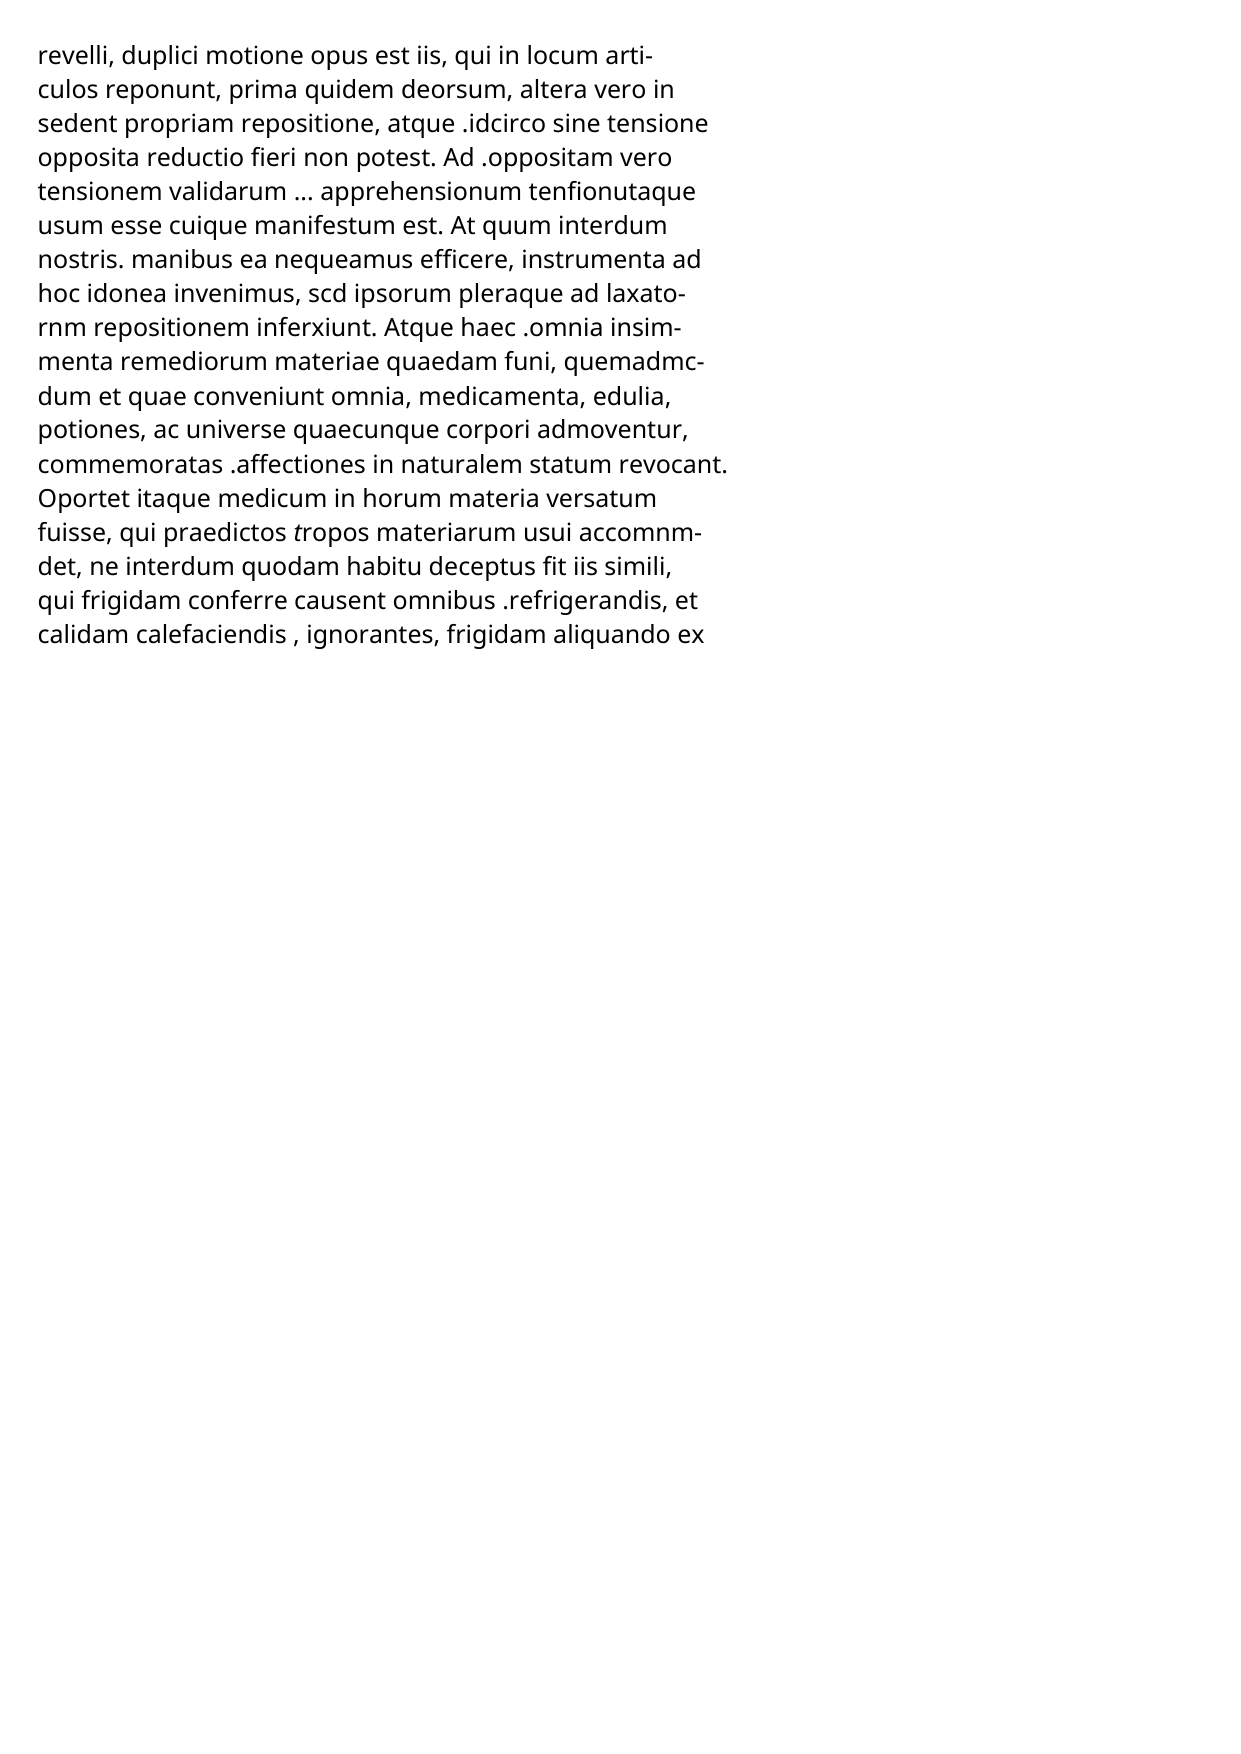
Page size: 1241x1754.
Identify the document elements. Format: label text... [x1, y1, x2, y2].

text revelli, duplici motione opus est iis, qui in locum arti- culos reponunt, prima quidem deorsum, altera vero in sedent propriam repositione, atque .idcirco sine tensione opposita reductio fieri non potest. Ad .oppositam vero tensionem validarum ... apprehensionum tenfionutaque usum esse cuique manifestum est. At quum interdum nostris. manibus ea nequeamus efficere, instrumenta ad hoc idonea invenimus, scd ipsorum pleraque ad laxato- rnm repositionem inferxiunt. Atque haec .omnia insim- menta remediorum materiae quaedam funi, quemadmc- dum et quae conveniunt omnia, medicamenta, edulia, potiones, ac universe quaecunque corpori admoventur, commemoratas .affectiones in naturalem statum revocant. Oportet itaque medicum in horum materia versatum fuisse, qui praedictos tropos materiarum usui accomnm- det, ne interdum quodam habitu deceptus fit iis simili, qui frigidam conferre causent omnibus .refrigerandis, et calidam calefaciendis , ignorantes, frigidam aliquando ex [37, 37, 1203, 651]
